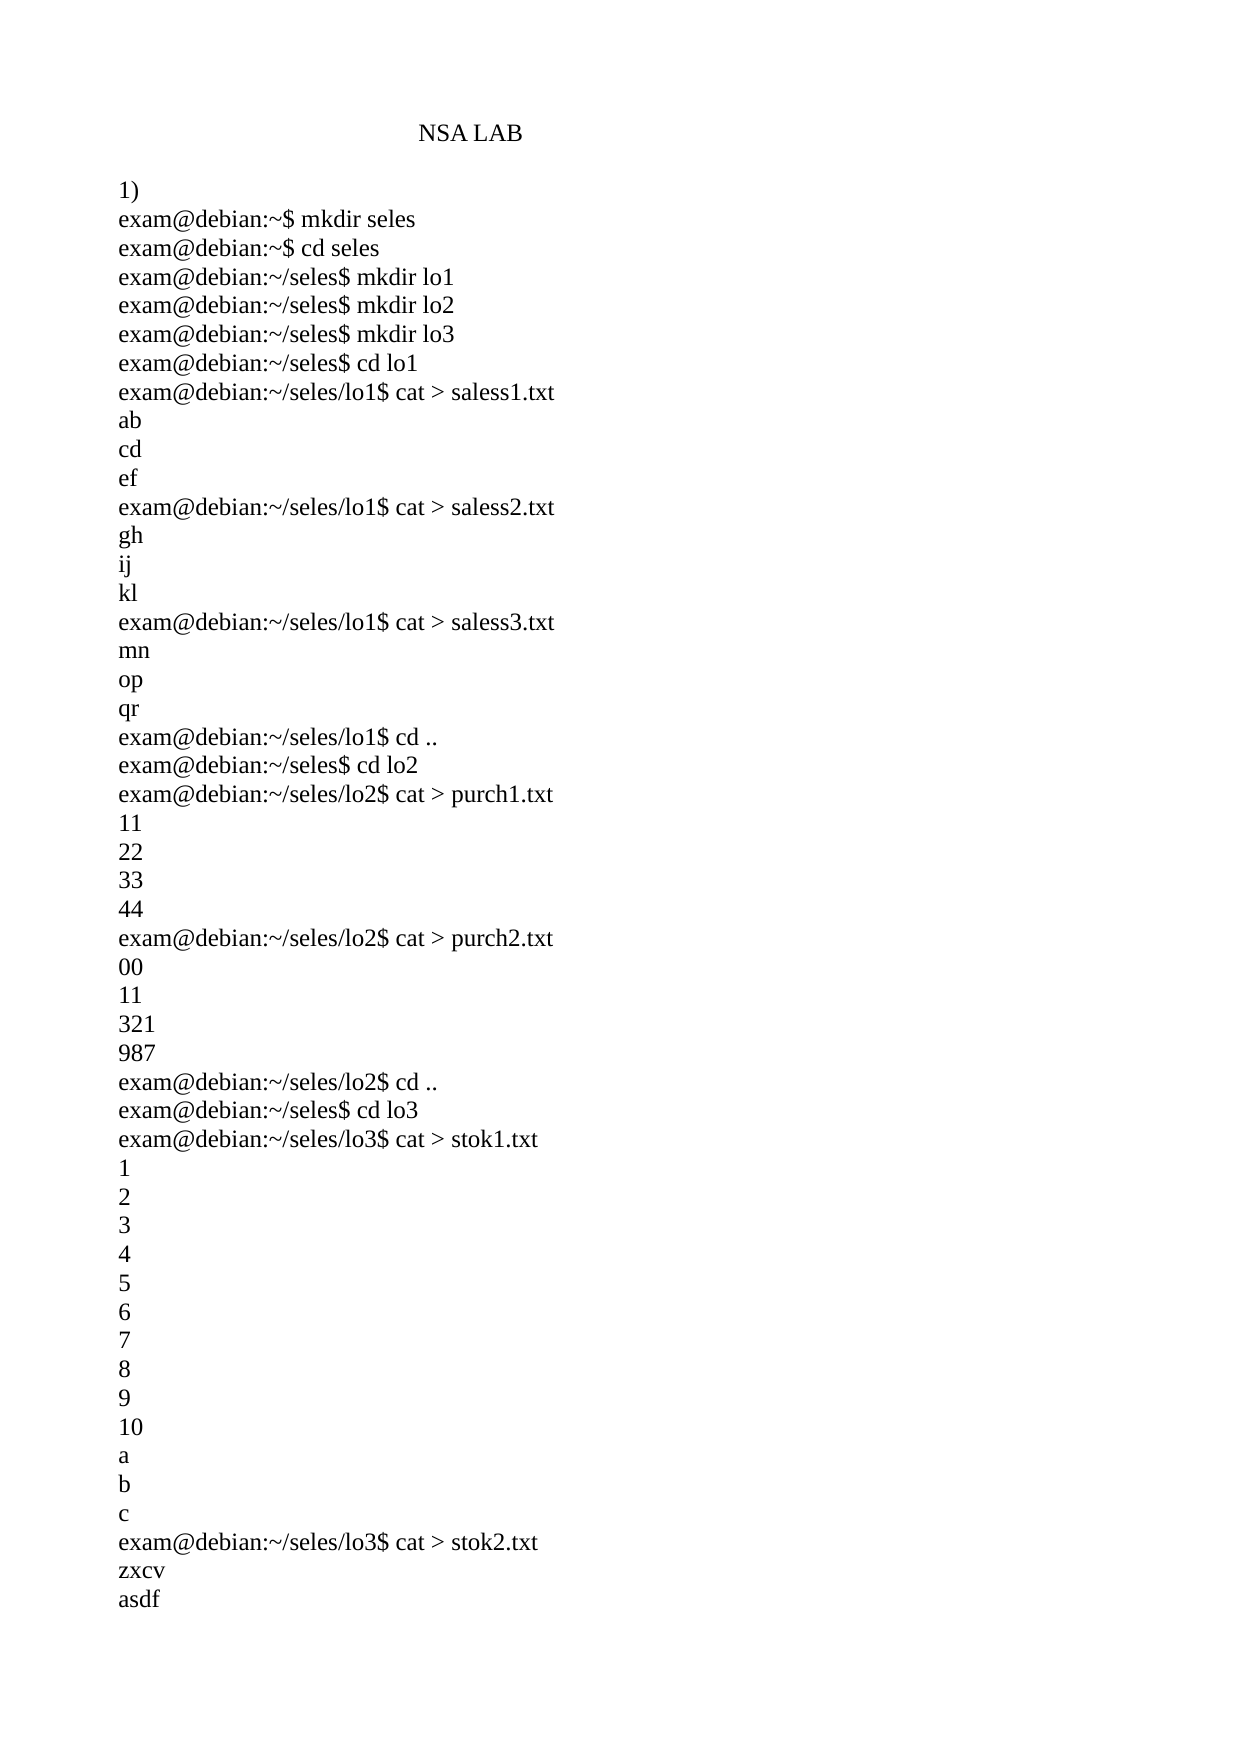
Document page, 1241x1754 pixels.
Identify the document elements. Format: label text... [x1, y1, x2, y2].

text cd [118, 434, 1122, 463]
text mn [118, 636, 1122, 664]
text exam@debian:~$ mkdir seles [118, 204, 1122, 233]
text 22 [118, 837, 1122, 866]
text 8 [118, 1354, 1122, 1383]
text exam@debian:~$ cd seles [118, 233, 1122, 262]
text 9 [118, 1383, 1122, 1412]
text b [118, 1469, 1122, 1498]
text 33 [118, 866, 1122, 894]
text exam@debian:~/seles$ cd lo3 [118, 1096, 1122, 1124]
text exam@debian:~/seles/lo3$ cat > stok2.txt [118, 1527, 1122, 1556]
text 00 [118, 952, 1122, 981]
text 5 [118, 1268, 1122, 1297]
text ef [118, 463, 1122, 492]
text exam@debian:~/seles/lo1$ cat > saless1.txt [118, 377, 1122, 406]
text exam@debian:~/seles/lo2$ cd .. [118, 1067, 1122, 1096]
text 987 [118, 1038, 1122, 1067]
text a [118, 1441, 1122, 1469]
text exam@debian:~/seles/lo1$ cat > saless3.txt [118, 607, 1122, 636]
text 10 [118, 1412, 1122, 1441]
text 4 [118, 1239, 1122, 1268]
text exam@debian:~/seles$ cd lo2 [118, 751, 1122, 779]
text asdf [118, 1584, 1122, 1613]
text 1) [118, 176, 1122, 204]
text zxcv [118, 1556, 1122, 1584]
text exam@debian:~/seles$ mkdir lo3 [118, 319, 1122, 348]
text 44 [118, 894, 1122, 923]
text exam@debian:~/seles/lo1$ cat > saless2.txt [118, 492, 1122, 521]
text 11 [118, 808, 1122, 837]
text exam@debian:~/seles/lo3$ cat > stok1.txt [118, 1124, 1122, 1153]
text 321 [118, 1009, 1122, 1038]
text 11 [118, 981, 1122, 1009]
text NSA LAB [118, 118, 1122, 147]
text kl [118, 578, 1122, 607]
text 7 [118, 1326, 1122, 1354]
text exam@debian:~/seles/lo2$ cat > purch2.txt [118, 923, 1122, 952]
text exam@debian:~/seles$ cd lo1 [118, 348, 1122, 377]
text gh [118, 521, 1122, 549]
text exam@debian:~/seles/lo1$ cd .. [118, 722, 1122, 751]
text c [118, 1498, 1122, 1527]
text 1 [118, 1153, 1122, 1182]
text 3 [118, 1211, 1122, 1239]
text exam@debian:~/seles$ mkdir lo2 [118, 291, 1122, 319]
text ab [118, 406, 1122, 434]
text exam@debian:~/seles/lo2$ cat > purch1.txt [118, 779, 1122, 808]
text ij [118, 549, 1122, 578]
text qr [118, 693, 1122, 722]
text exam@debian:~/seles$ mkdir lo1 [118, 262, 1122, 291]
text 2 [118, 1182, 1122, 1211]
text 6 [118, 1297, 1122, 1326]
text op [118, 664, 1122, 693]
